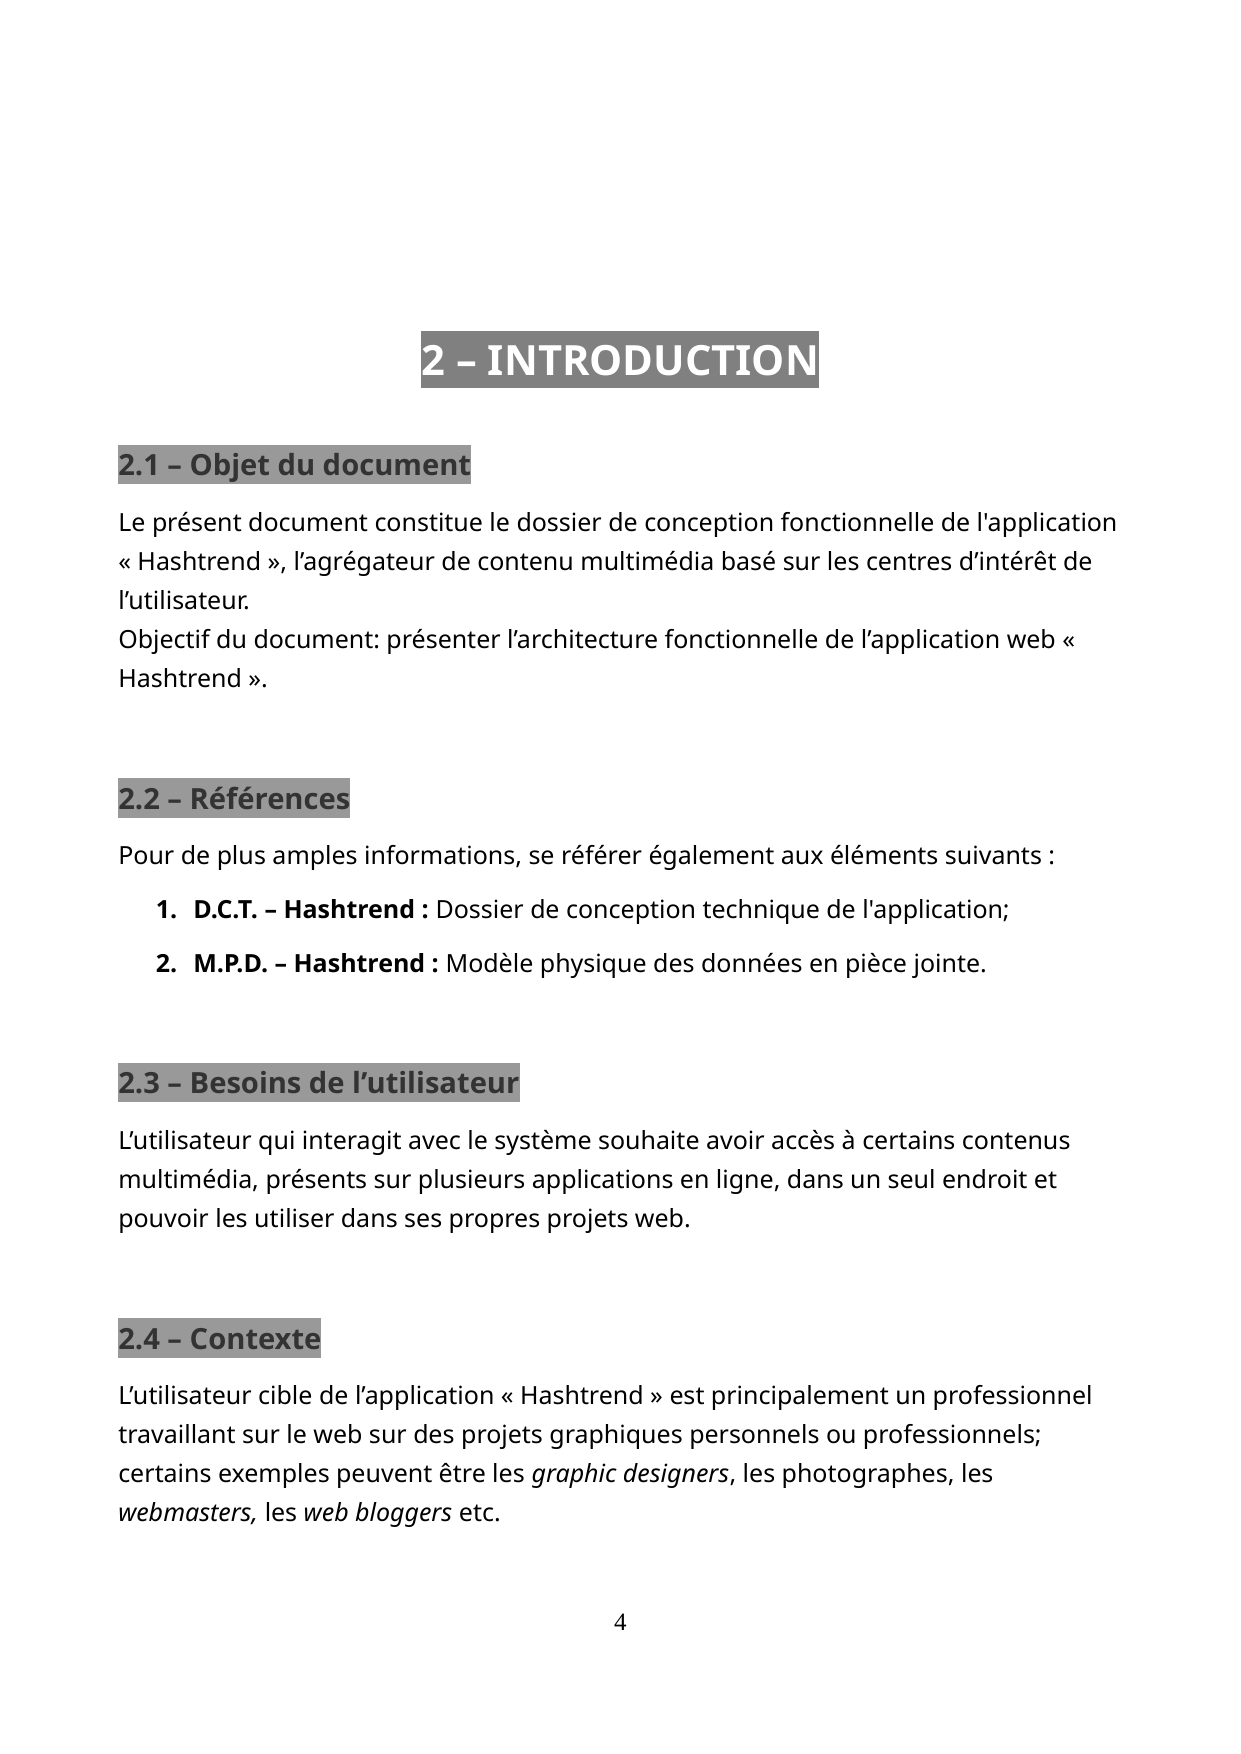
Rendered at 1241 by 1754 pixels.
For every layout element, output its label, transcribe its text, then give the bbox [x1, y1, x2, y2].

text Le présent document constitue le dossier de conception fonctionnelle de l'application « Hashtrend », l’agrégateur de contenu multimédia basé sur les centres d’intérêt de l’utilisateur. [118, 504, 1122, 617]
list D.C.T. – Hashtrend : Dossier de conception technique de l'application; [156, 892, 1122, 926]
text Pour de plus amples informations, se référer également aux éléments suivants : [118, 838, 1122, 872]
text L’utilisateur qui interagit avec le système souhaite avoir accès à certains contenus multimédia, présents sur plusieurs applications en ligne, dans un seul endroit et pouvoir les utiliser dans ses propres projets web. [118, 1122, 1122, 1235]
text 2.2 – Références [118, 778, 1122, 818]
text 2.3 – Besoins de l’utilisateur [118, 1063, 1122, 1102]
text L’utilisateur cible de l’application « Hashtrend » est principalement un professionnel travaillant sur le web sur des projets graphiques personnels ou professionnels; certains exemples peuvent être les graphic designers, les photographes, les webmasters, les web bloggers etc. [118, 1378, 1122, 1529]
text 2.4 – Contexte [118, 1318, 1122, 1358]
text 2.1 – Objet du document [118, 445, 1122, 484]
text 2 – INTRODUCTION [118, 331, 1122, 388]
text Objectif du document: présenter l’architecture fonctionnelle de l’application web « Hashtrend ». [118, 622, 1122, 695]
list M.P.D. – Hashtrend : Modèle physique des données en pièce jointe. [156, 945, 1122, 979]
